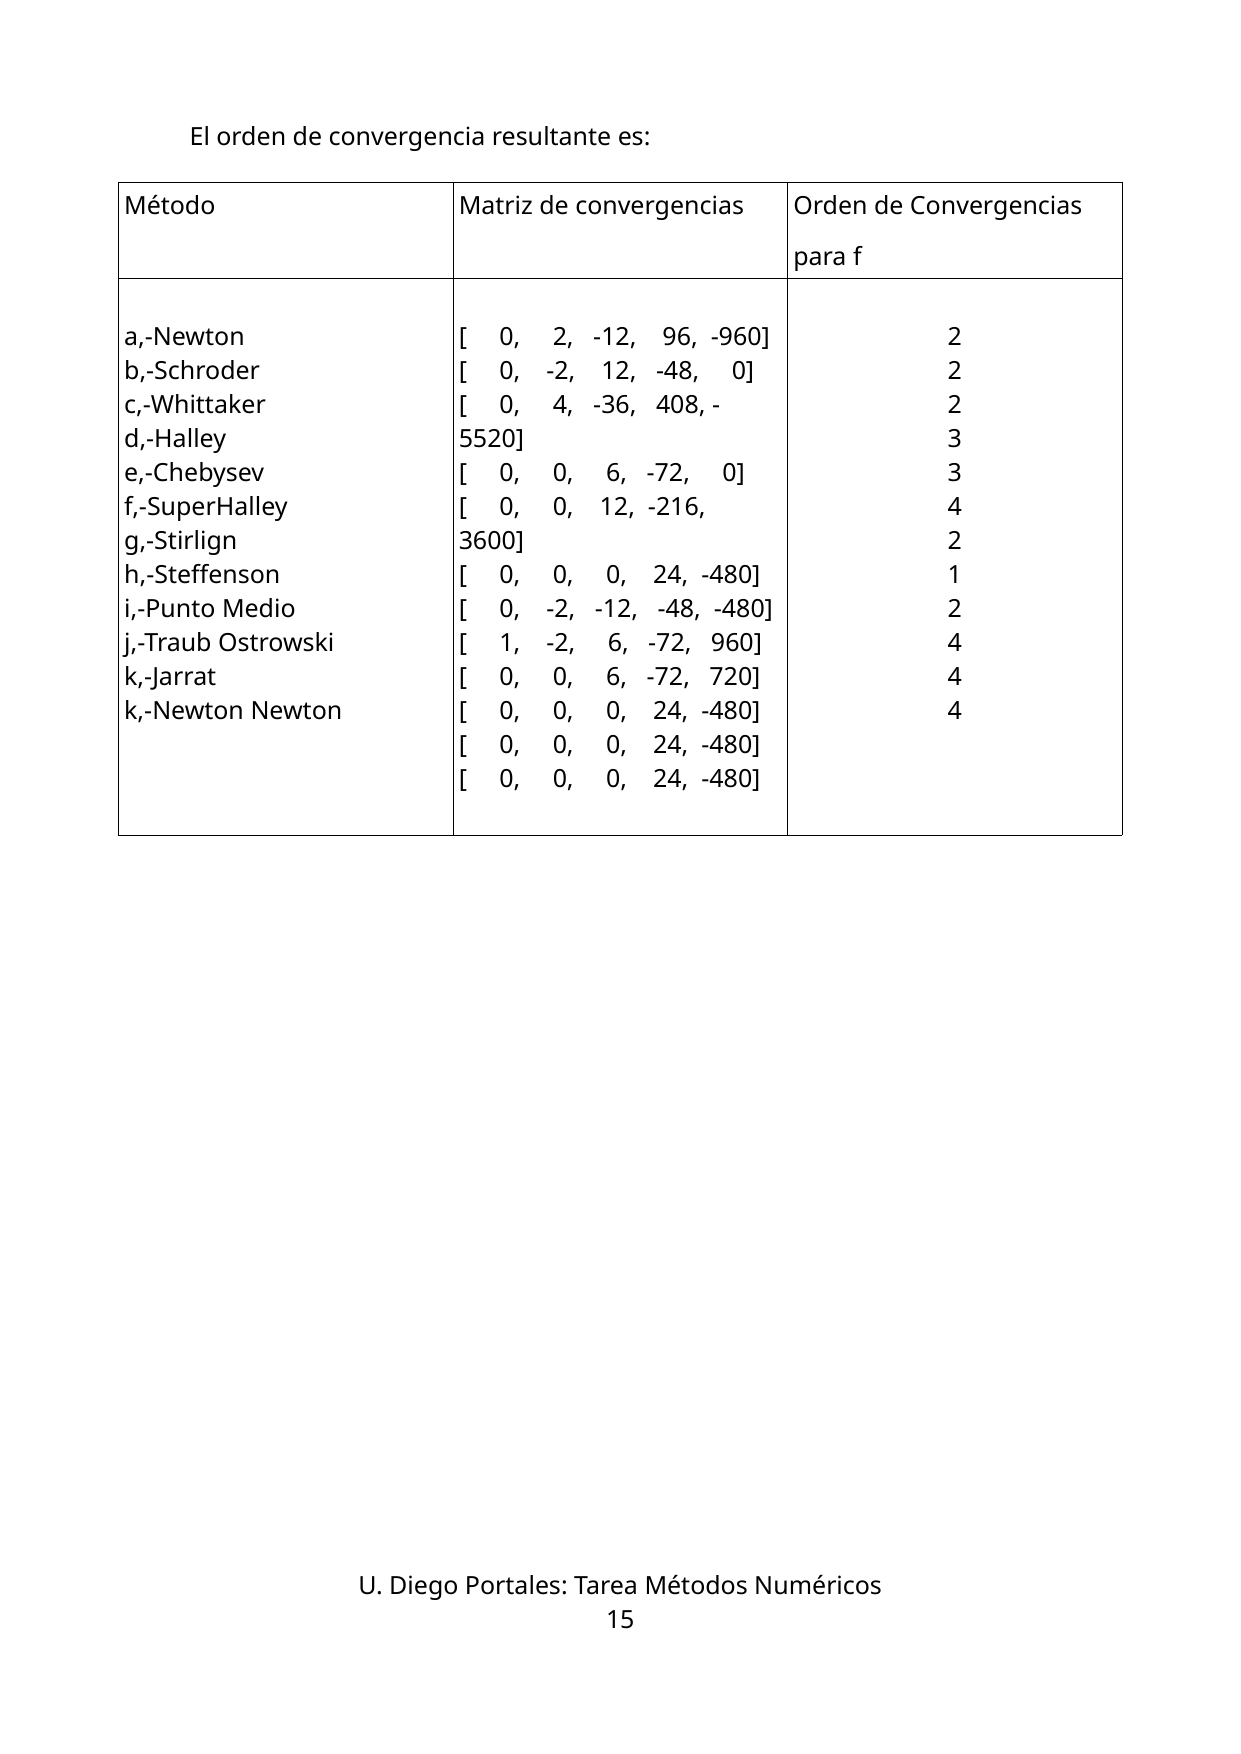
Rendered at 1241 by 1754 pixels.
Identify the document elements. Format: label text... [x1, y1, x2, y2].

table_header Matriz de convergencias [454, 183, 787, 278]
table_header Método [119, 183, 453, 278]
table_cell 2 2 2 3 3 4 2 1 2 4 4 4 [788, 279, 1122, 835]
text El orden de convergencia resultante es: [116, 118, 1122, 152]
table_cell a,-Newton b,-Schroder c,-Whittaker d,-Halley e,-Chebysev f,-SuperHalley g,-Stirlign h,-Steffenson i,-Punto Medio j,-Traub Ostrowski k,-Jarrat k,-Newton Newton [119, 279, 453, 835]
table_header Orden de Convergencias para f [788, 183, 1122, 278]
table_cell [ 0, 2, -12, 96, -960] [ 0, -2, 12, -48, 0] [ 0, 4, -36, 408, -5520] [ 0, 0, 6, -72, 0] [ 0, 0, 12, -216, 3600] [ 0, 0, 0, 24, -480] [ 0, -2, -12, -48, -480] [ 1, -2, 6, -72, 960] [ 0, 0, 6, -72, 720] [ 0, 0, 0, 24, -480] [ 0, 0, 0, 24, -480] [ 0, 0, 0, 24, -480] [454, 279, 787, 835]
